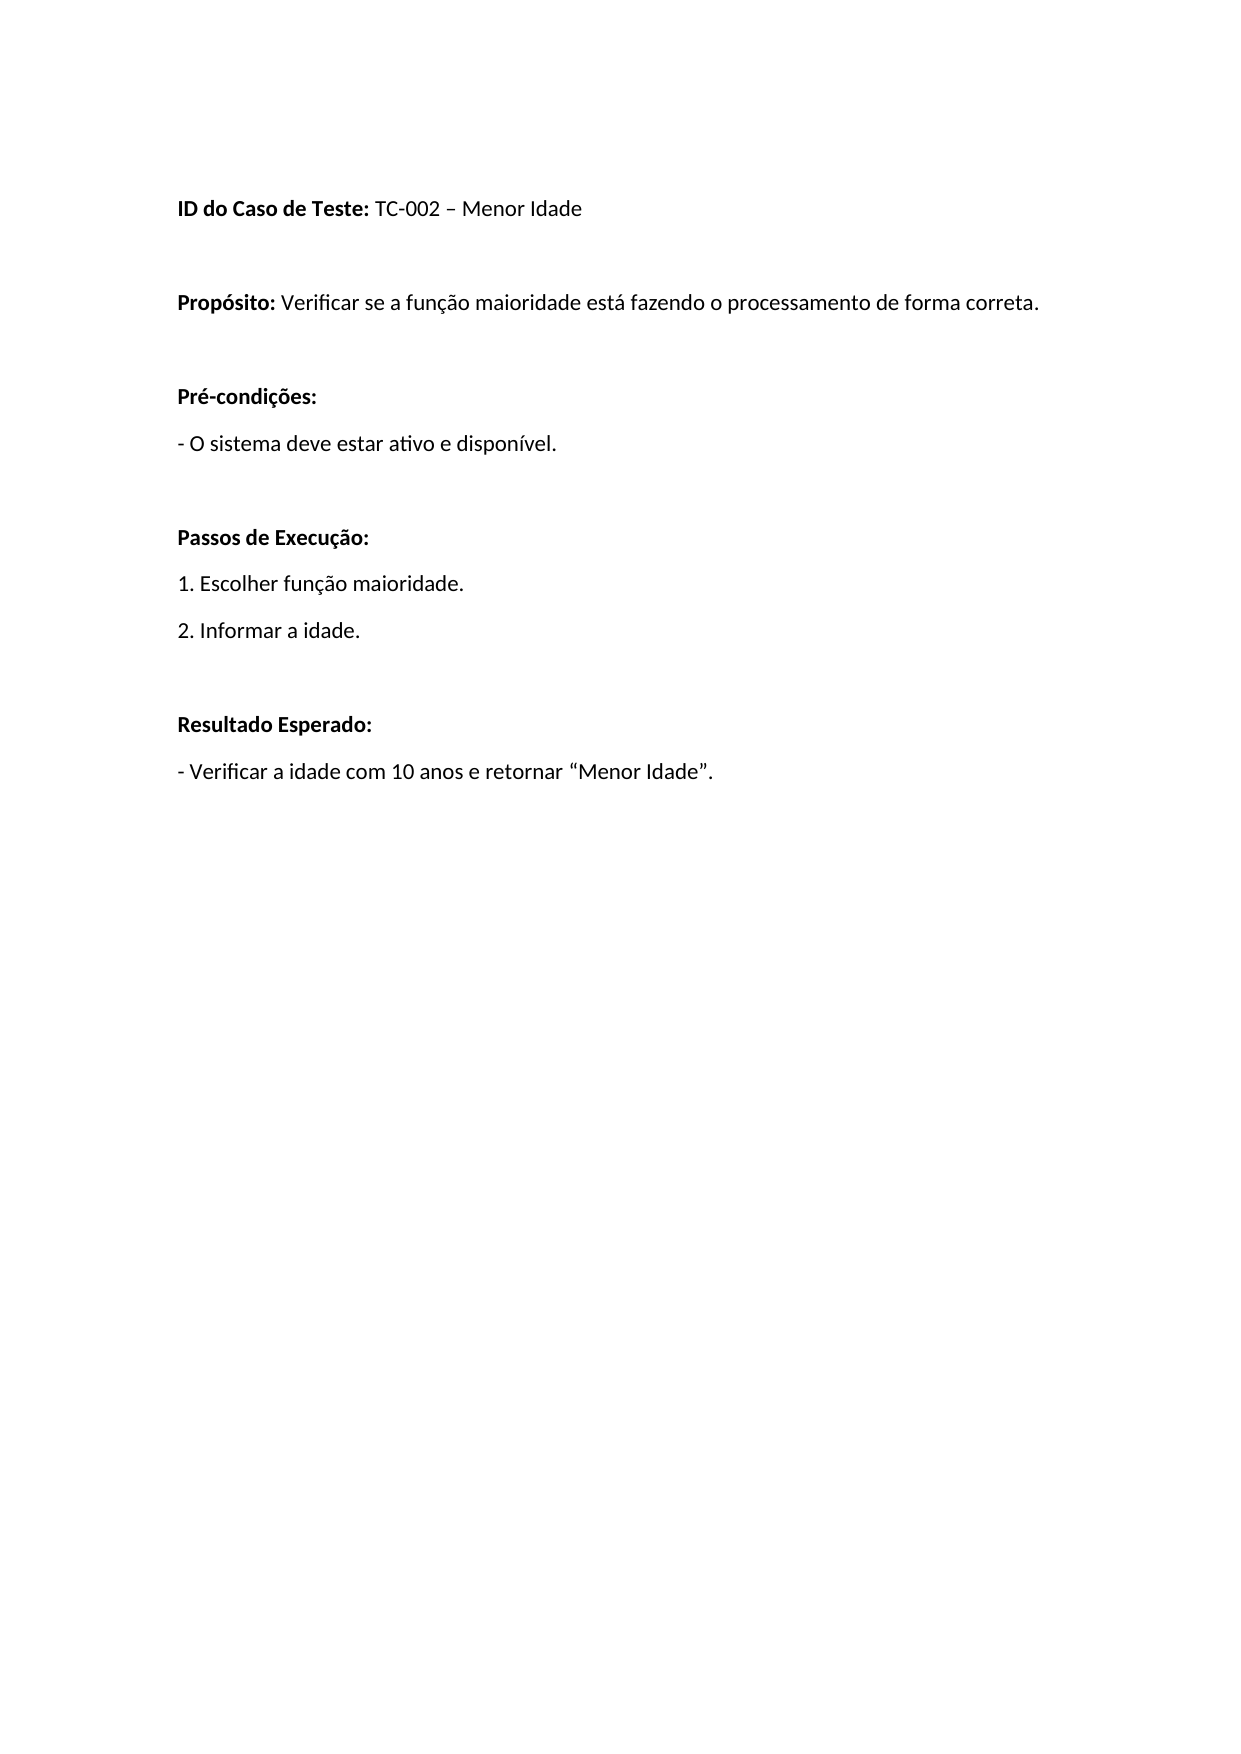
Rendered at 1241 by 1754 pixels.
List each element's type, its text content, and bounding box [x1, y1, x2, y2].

text ID do Caso de Teste: TC-002 – Menor Idade [177, 194, 1063, 222]
text 1. Escolher função maioridade. [177, 569, 1063, 597]
text Passos de Execução: [177, 523, 1063, 551]
text Propósito: Verificar se a função maioridade está fazendo o processamento de forma correta. [177, 288, 1063, 316]
text Resultado Esperado: [177, 710, 1063, 738]
text Pré-condições: [177, 382, 1063, 410]
text - Verificar a idade com 10 anos e retornar “Menor Idade”. [177, 757, 1063, 785]
text 2. Informar a idade. [177, 616, 1063, 644]
text - O sistema deve estar ativo e disponível. [177, 429, 1063, 457]
